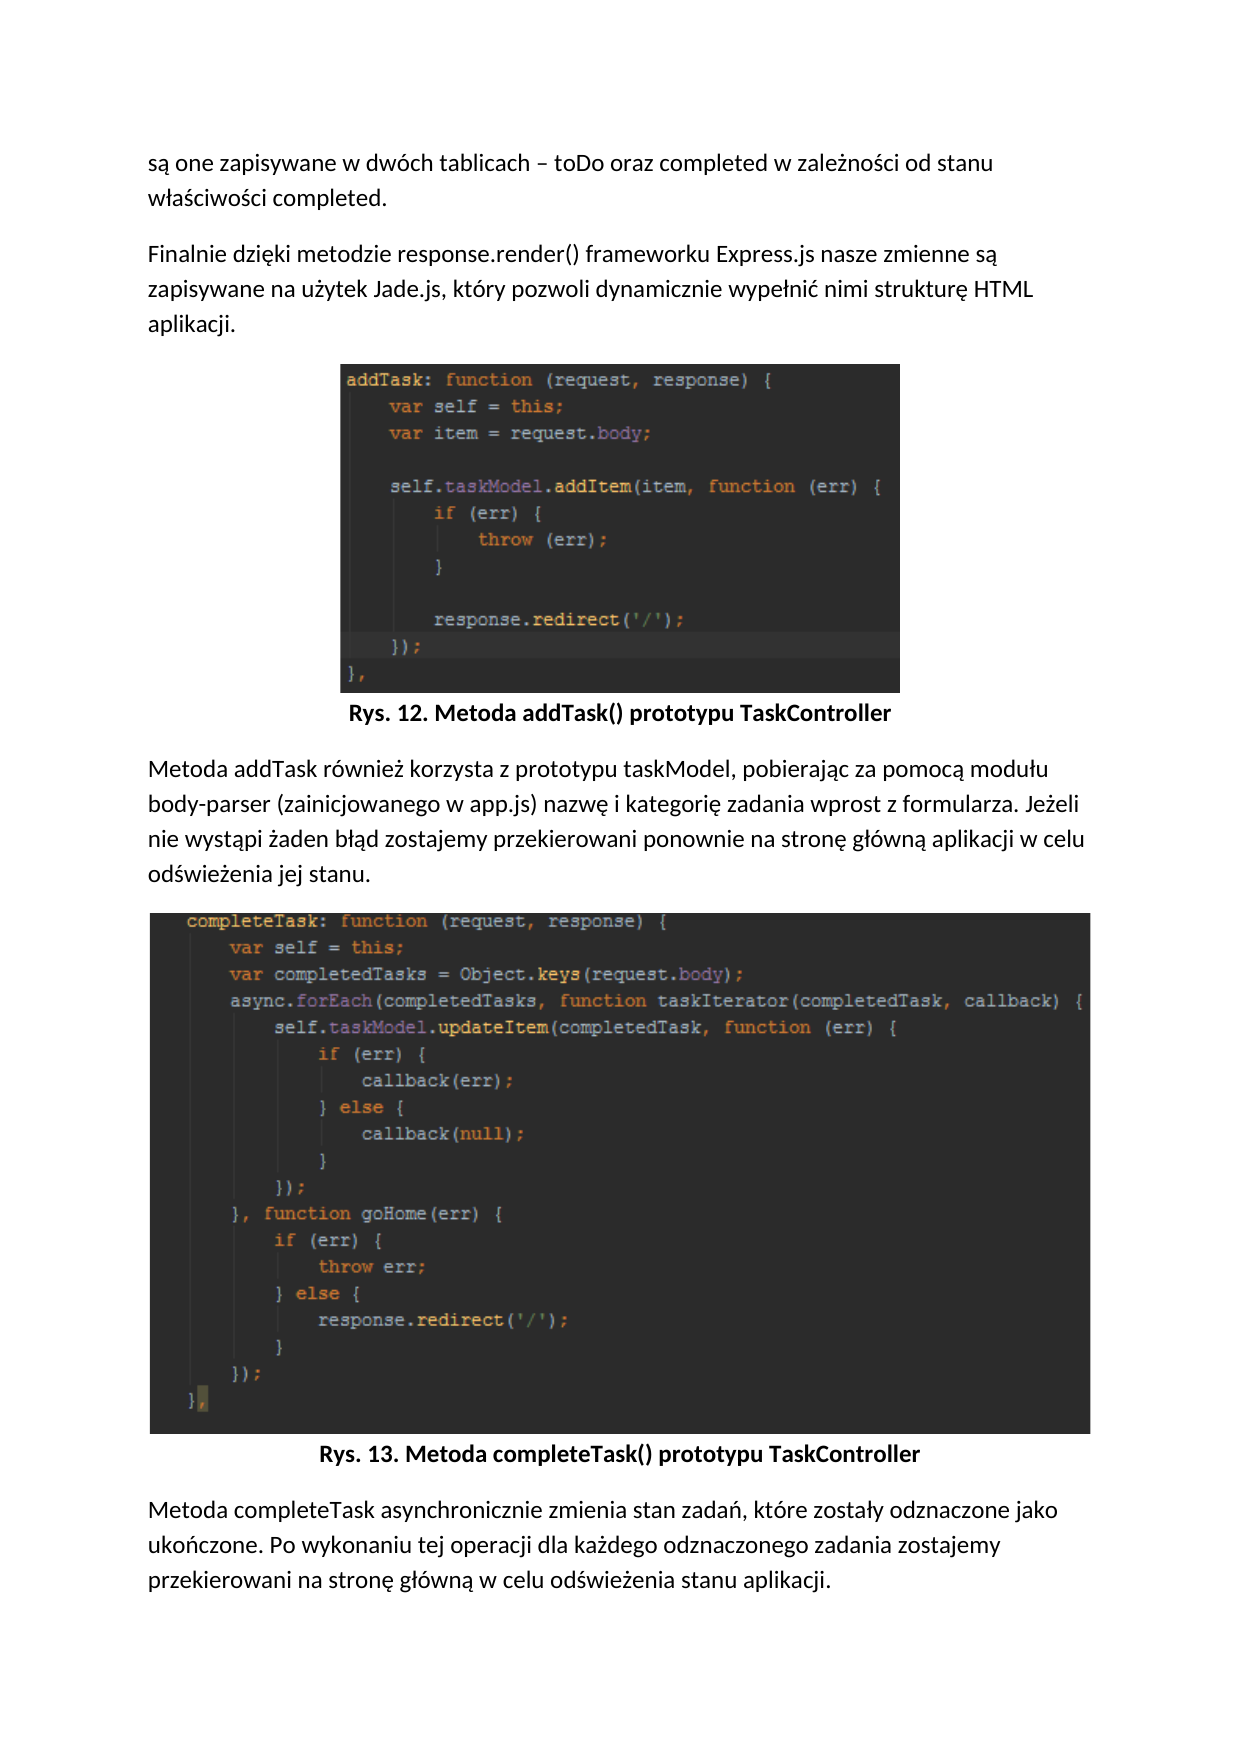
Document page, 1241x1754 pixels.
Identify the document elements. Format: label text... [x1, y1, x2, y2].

list są one zapisywane w dwóch tablicach – toDo oraz completed w zależności od stanu właściwości completed. [148, 148, 1093, 213]
list Rys. 12. Metoda addTask() prototypu TaskController [148, 364, 1093, 727]
picture [340, 364, 900, 693]
picture [149, 913, 1091, 1434]
list Rys. 13. Metoda completeTask() prototypu TaskController [148, 913, 1093, 1469]
list Metoda addTask również korzysta z prototypu taskModel, pobierając za pomocą modułu body-parser (zainicjowanego w app.js) nazwę i kategorię zadania wprost z formularza. Jeżeli nie wystąpi żaden błąd zostajemy przekierowani ponownie na stronę główną aplikacji w celu odświeżenia jej stanu. [148, 753, 1093, 888]
list Finalnie dzięki metodzie response.render() frameworku Express.js nasze zmienne są zapisywane na użytek Jade.js, który pozwoli dynamicznie wypełnić nimi strukturę HTML aplikacji. [148, 238, 1093, 339]
list Metoda completeTask asynchronicznie zmienia stan zadań, które zostały odznaczone jako ukończone. Po wykonaniu tej operacji dla każdego odznaczonego zadania zostajemy przekierowani na stronę główną w celu odświeżenia stanu aplikacji. [148, 1494, 1093, 1595]
